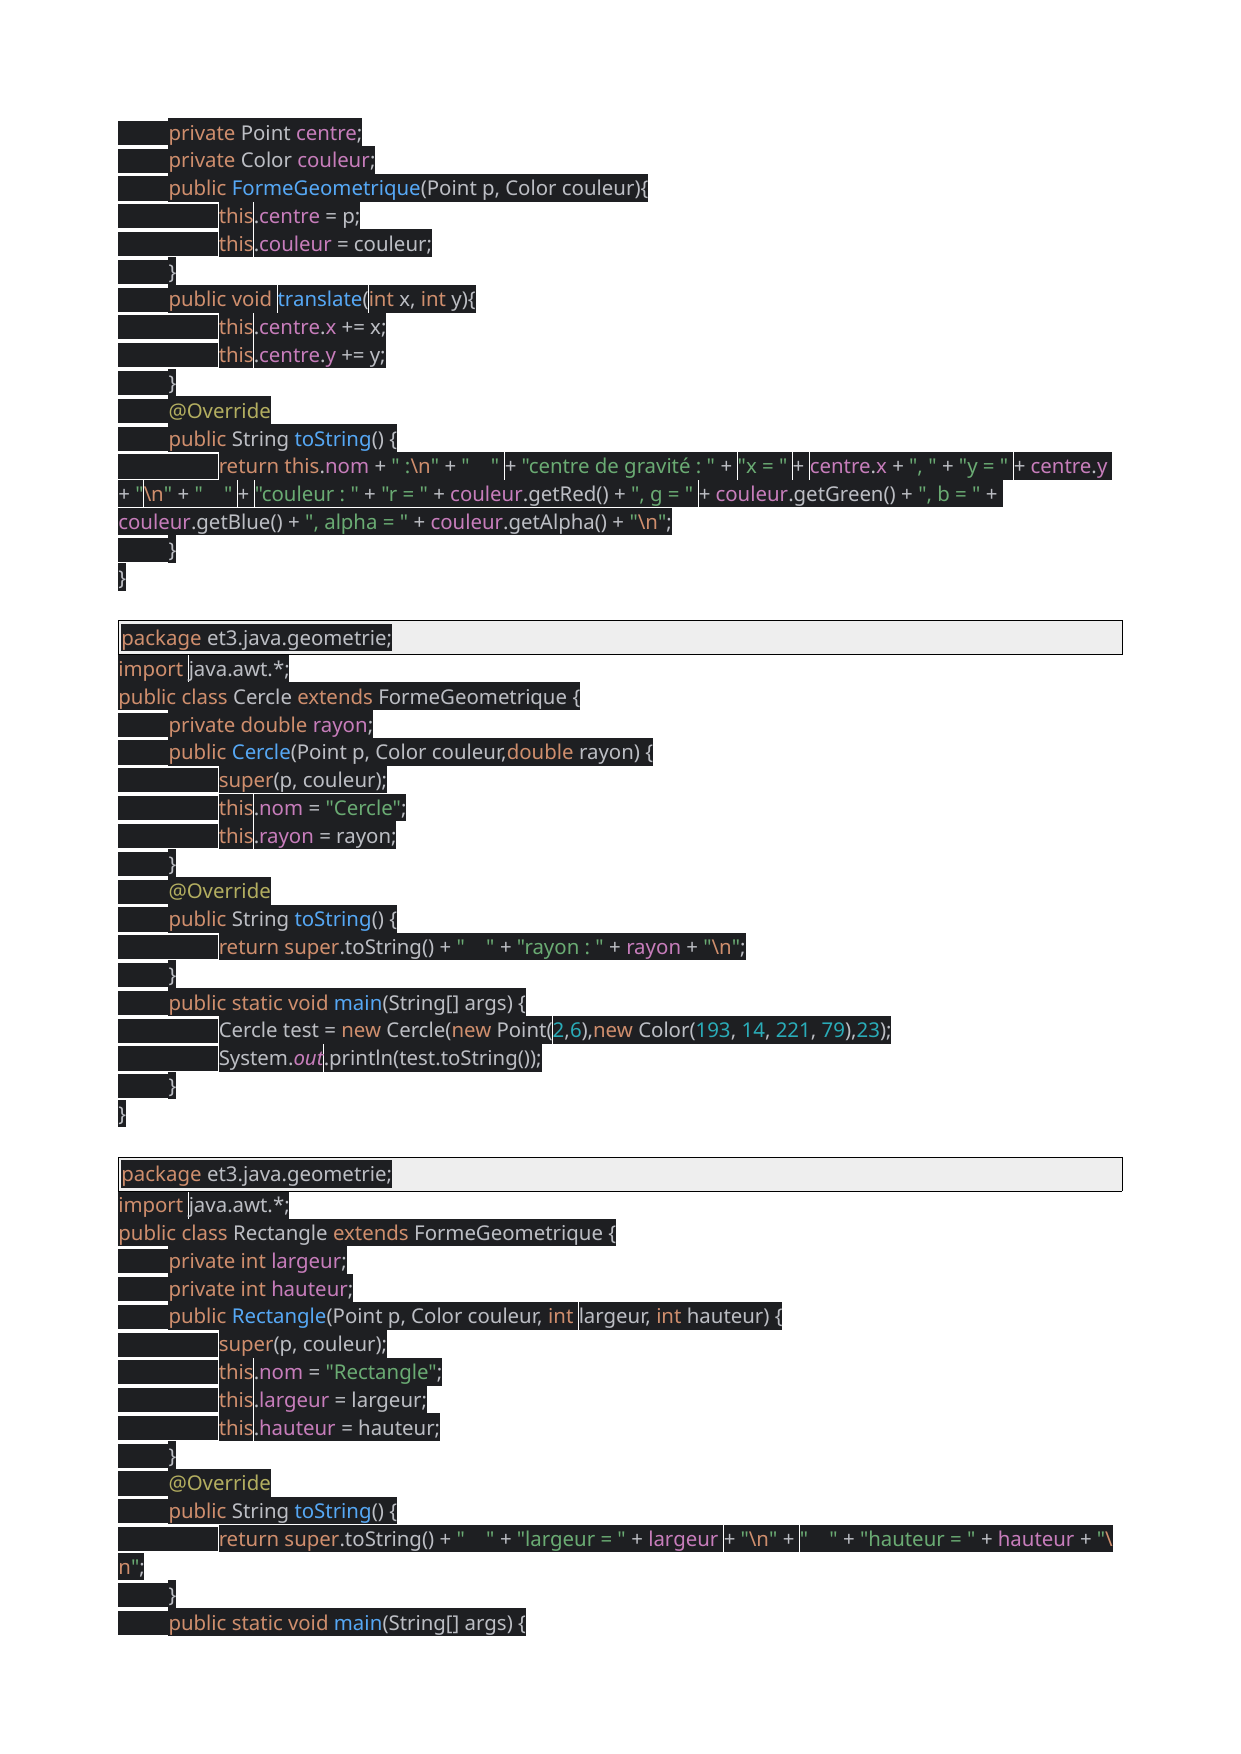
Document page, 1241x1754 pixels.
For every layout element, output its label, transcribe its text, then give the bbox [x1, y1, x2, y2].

text } [118, 1099, 1122, 1127]
text return super.toString() + " " + "largeur = " + largeur + "\n" + " " + "hauteur = " + hauteur + "\n"; [118, 1524, 1122, 1580]
text public String toString() { [118, 1497, 1122, 1524]
text private double rayon; [118, 710, 1122, 738]
text } [118, 563, 1122, 591]
text } [118, 960, 1122, 988]
text this.nom = "Cercle"; [118, 793, 1122, 821]
text private Point centre; [118, 118, 1122, 146]
text this.centre = p; [118, 202, 1122, 229]
text System.out.println(test.toString()); [118, 1044, 1122, 1072]
text public static void main(String[] args) { [118, 1608, 1122, 1636]
text public static void main(String[] args) { [118, 988, 1122, 1016]
text public FormeGeometrique(Point p, Color couleur){ [118, 174, 1122, 202]
text Cercle test = new Cercle(new Point(2,6),new Color(193, 14, 221, 79),23); [118, 1016, 1122, 1044]
text public class Cercle extends FormeGeometrique { [118, 682, 1122, 710]
text @Override [118, 396, 1122, 424]
text this.largeur = largeur; [118, 1386, 1122, 1413]
text private Color couleur; [118, 146, 1122, 174]
text import java.awt.*; [118, 1192, 1122, 1219]
text this.couleur = couleur; [118, 229, 1122, 257]
text } [118, 535, 1122, 563]
text public class Rectangle extends FormeGeometrique { [118, 1219, 1122, 1246]
text private int hauteur; [118, 1274, 1122, 1302]
text public Cercle(Point p, Color couleur,double rayon) { [118, 738, 1122, 766]
text this.nom = "Rectangle"; [118, 1358, 1122, 1386]
text @Override [118, 1469, 1122, 1497]
text } [118, 1580, 1122, 1608]
text private int largeur; [118, 1246, 1122, 1274]
text } [118, 1441, 1122, 1469]
text import java.awt.*; [118, 655, 1122, 682]
text } [118, 368, 1122, 396]
text this.centre.x += x; [118, 313, 1122, 341]
text return super.toString() + " " + "rayon : " + rayon + "\n"; [118, 933, 1122, 960]
text this.rayon = rayon; [118, 821, 1122, 849]
text package et3.java.geometrie; [119, 621, 1122, 654]
text public String toString() { [118, 905, 1122, 933]
text super(p, couleur); [118, 766, 1122, 793]
text } [118, 1072, 1122, 1099]
text public void translate(int x, int y){ [118, 285, 1122, 313]
text this.hauteur = hauteur; [118, 1413, 1122, 1441]
text public String toString() { [118, 424, 1122, 452]
text } [118, 257, 1122, 285]
text return this.nom + " :\n" + " " + "centre de gravité : " + "x = " + centre.x + ", " + "y = " + centre.y + "\n" + " " + "couleur : " + "r = " + couleur.getRed() + ", g = " + couleur.getGreen() + ", b = " + couleur.getBlue() + ", alpha = " + couleur.getAlpha() + "\n"; [118, 452, 1122, 535]
text @Override [118, 877, 1122, 905]
text super(p, couleur); [118, 1330, 1122, 1358]
text this.centre.y += y; [118, 341, 1122, 368]
text public Rectangle(Point p, Color couleur, int largeur, int hauteur) { [118, 1302, 1122, 1330]
text } [118, 849, 1122, 877]
text package et3.java.geometrie; [119, 1158, 1122, 1191]
